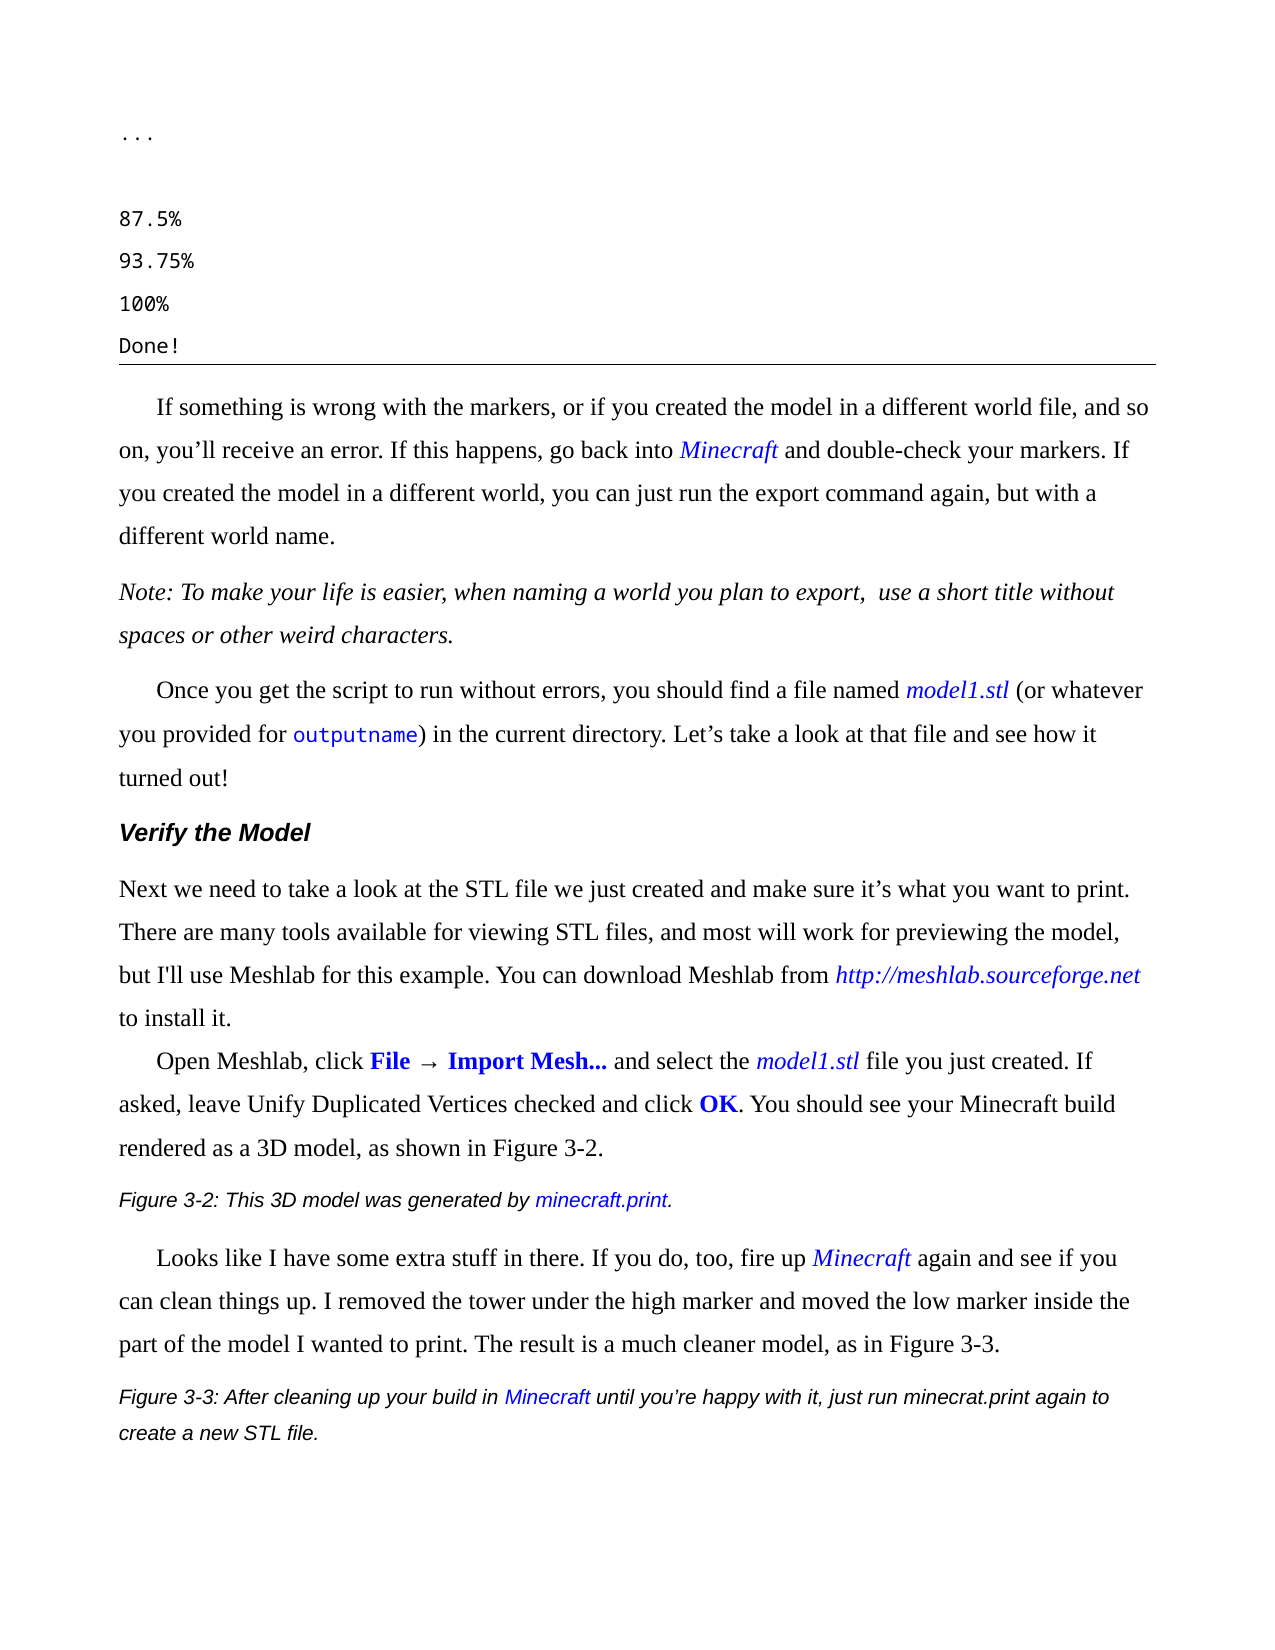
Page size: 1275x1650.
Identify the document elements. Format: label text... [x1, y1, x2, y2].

text If something is wrong with the markers, or if you created the model in a different world file, and so on, you’ll receive an error. If this happens, go back into Minecraft and double-check your markers. If you created the model in a different world, you can just run the export command again, but with a different world name. [118, 392, 1156, 550]
text Verify the Model [118, 818, 1156, 847]
text Figure 3-3: After cleaning up your build in Minecraft until you’re happy with it, just run minecrat.print again to create a new STL file. [118, 1385, 1156, 1445]
text 87.5% [118, 204, 1156, 232]
text Done! [118, 332, 1156, 365]
text Looks like I have some extra stuff in there. If you do, too, fire up Minecraft again and see if you can clean things up. I removed the tower under the high marker and moved the low marker inside the part of the model I wanted to print. The result is a much cleaner model, as in Figure 3-3. [118, 1243, 1156, 1358]
text Figure 3-2: This 3D model was generated by minecraft.print. [118, 1188, 1156, 1212]
text Note: To make your life is easier, when naming a world you plan to export, use a short title without spaces or other weird characters. [118, 577, 1156, 649]
text 93.75% [118, 246, 1156, 275]
text ... [118, 118, 1156, 147]
text Once you get the script to run without errors, you should find a file named model1.stl (or whatever you provided for outputname) in the current directory. Let’s take a look at that file and see how it turned out! [118, 676, 1156, 791]
text Open Meshlab, click File → Import Mesh... and select the model1.stl file you just created. If asked, leave Unify Duplicated Vertices checked and click OK. You should see your Minecraft build rendered as a 3D model, as shown in Figure 3-2. [118, 1046, 1156, 1161]
text 100% [118, 289, 1156, 317]
text Next we need to take a look at the STL file we just created and make sure it’s what you want to print. There are many tools available for viewing STL files, and most will work for previewing the model, but I'll use Meshlab for this example. You can download Meshlab from http://meshlab.sourceforge.net to install it. [118, 874, 1156, 1032]
